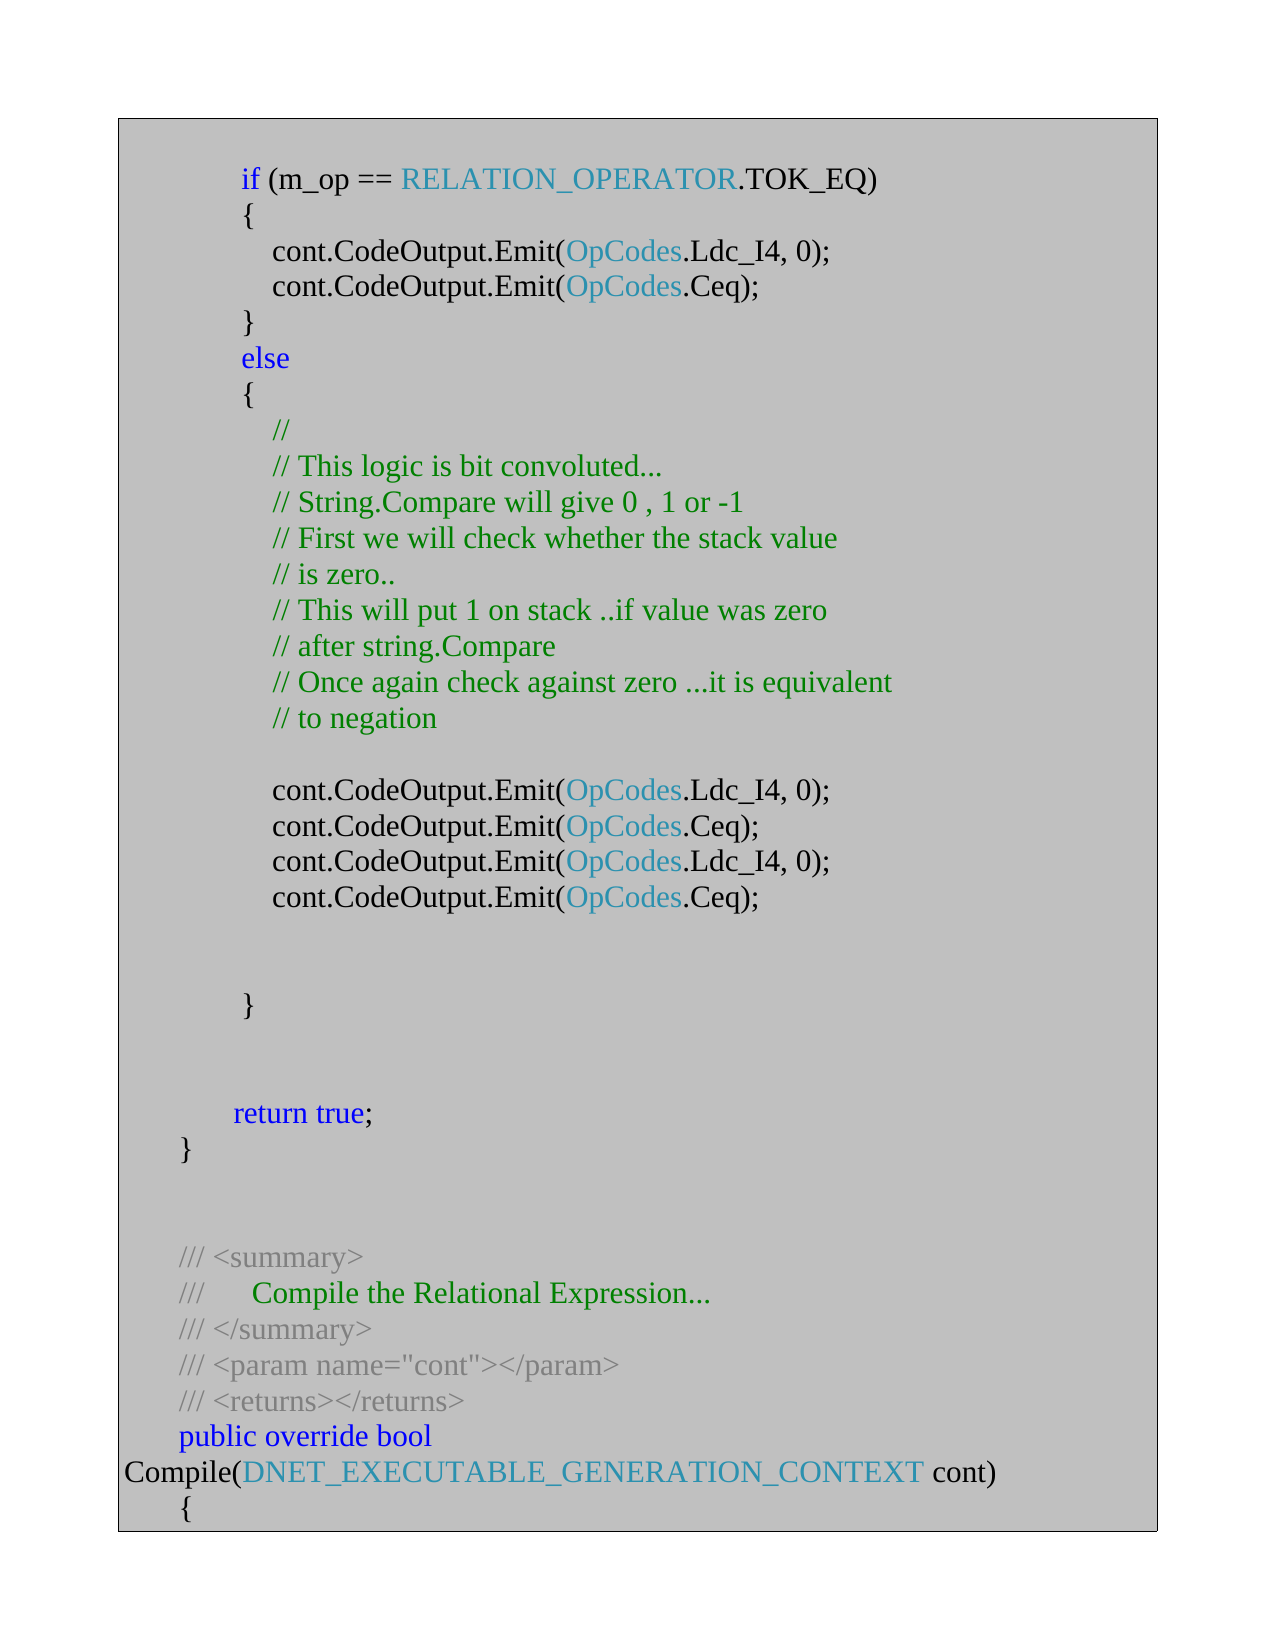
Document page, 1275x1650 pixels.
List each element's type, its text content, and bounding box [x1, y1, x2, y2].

table_header if (m_op == RELATION_OPERATOR.TOK_EQ) { cont.CodeOutput.Emit(OpCodes.Ldc_I4, 0); cont.CodeOutput.Emit(OpCodes.Ceq); } else { // // This logic is bit convoluted... // String.Compare will give 0 , 1 or -1 // First we will check whether the stack value // is zero.. // This will put 1 on stack ..if value was zero // after string.Compare // Once again check against zero ...it is equivalent // to negation cont.CodeOutput.Emit(OpCodes.Ldc_I4, 0); cont.CodeOutput.Emit(OpCodes.Ceq); cont.CodeOutput.Emit(OpCodes.Ldc_I4, 0); cont.CodeOutput.Emit(OpCodes.Ceq); } return true; } /// <summary> /// Compile the Relational Expression... /// </summary> /// <param name="cont"></param> /// <returns></returns> public override bool Compile(DNET_EXECUTABLE_GENERATION_CONTEXT cont) { [119, 119, 1157, 1531]
